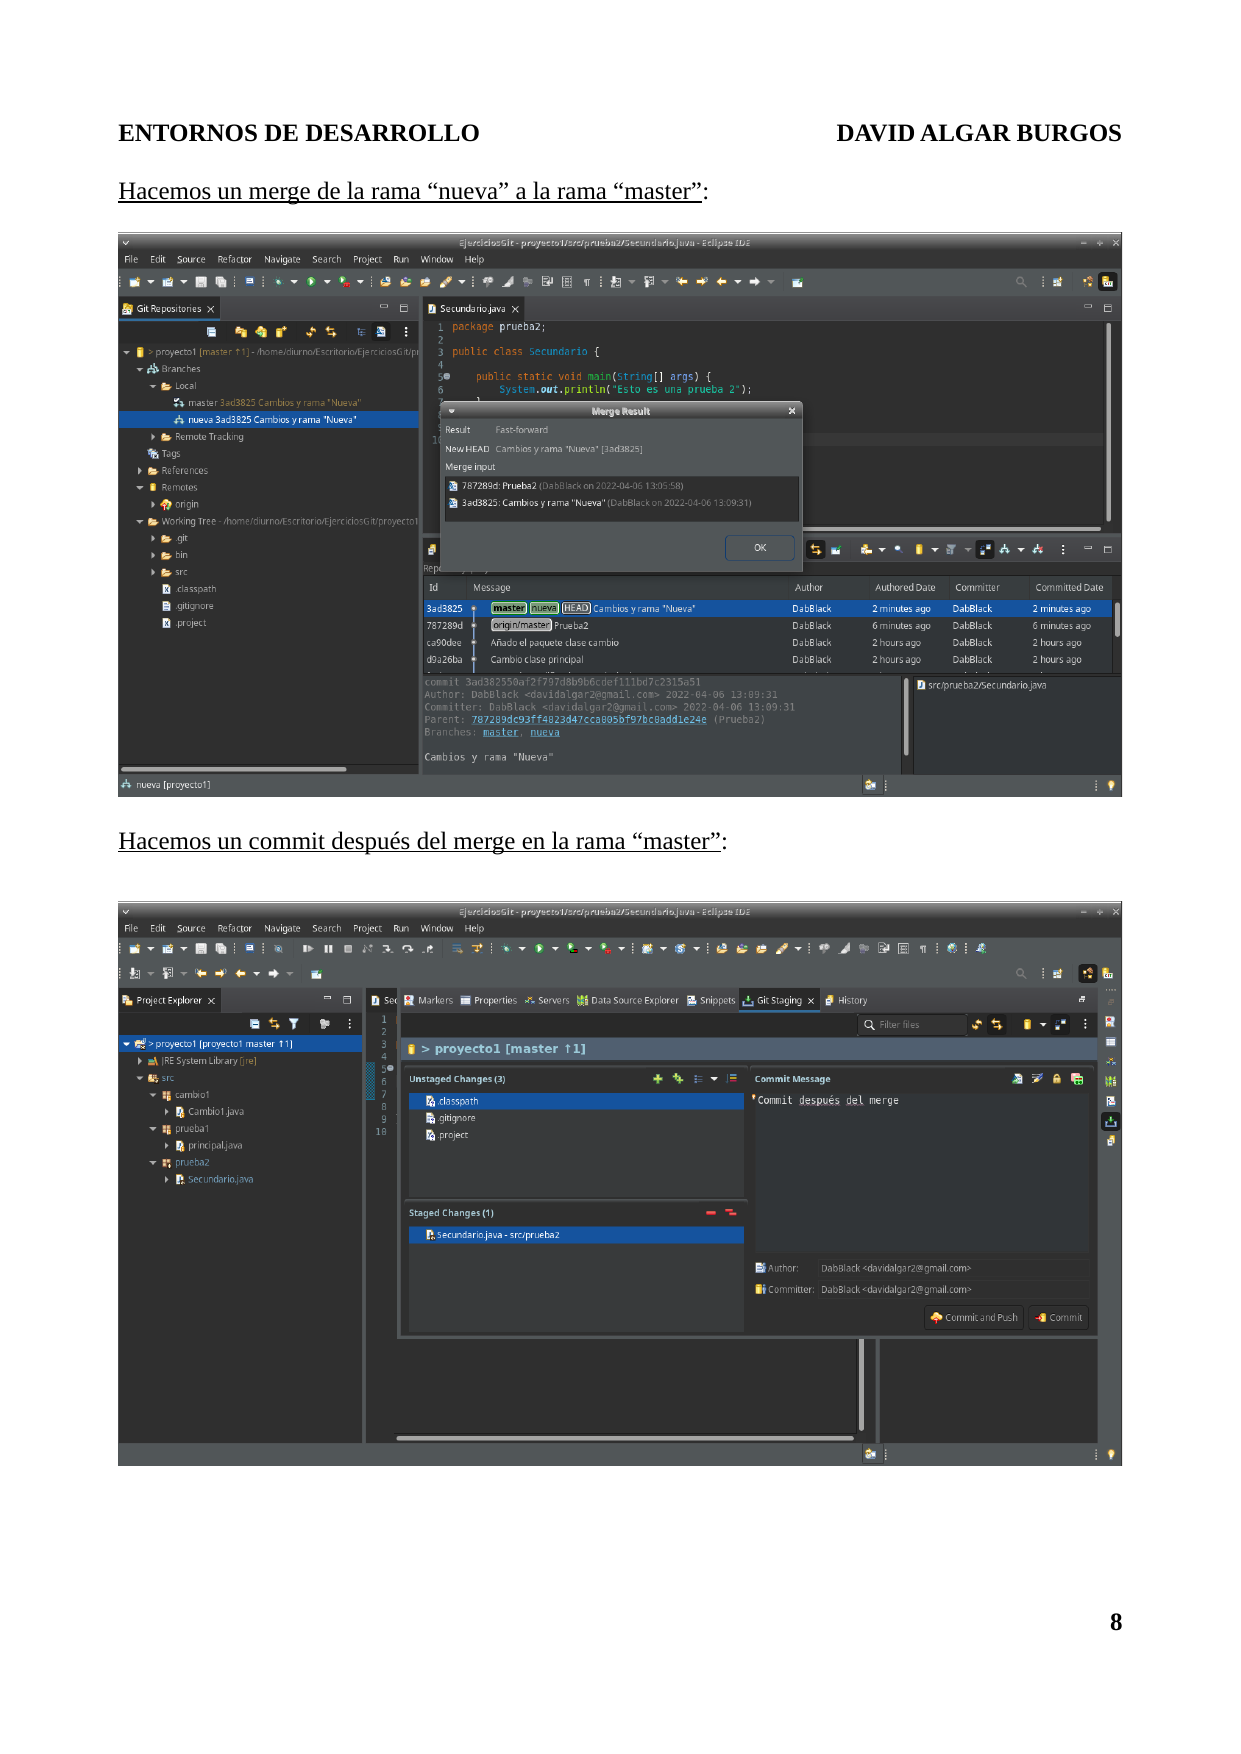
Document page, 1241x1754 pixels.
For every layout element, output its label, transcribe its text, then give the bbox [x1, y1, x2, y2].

picture [118, 901, 1123, 1466]
picture [118, 232, 1123, 797]
text Hacemos un commit después del merge en la rama “master”: [118, 826, 1122, 854]
text Hacemos un merge de la rama “nueva” a la rama “master”: [118, 176, 1122, 205]
